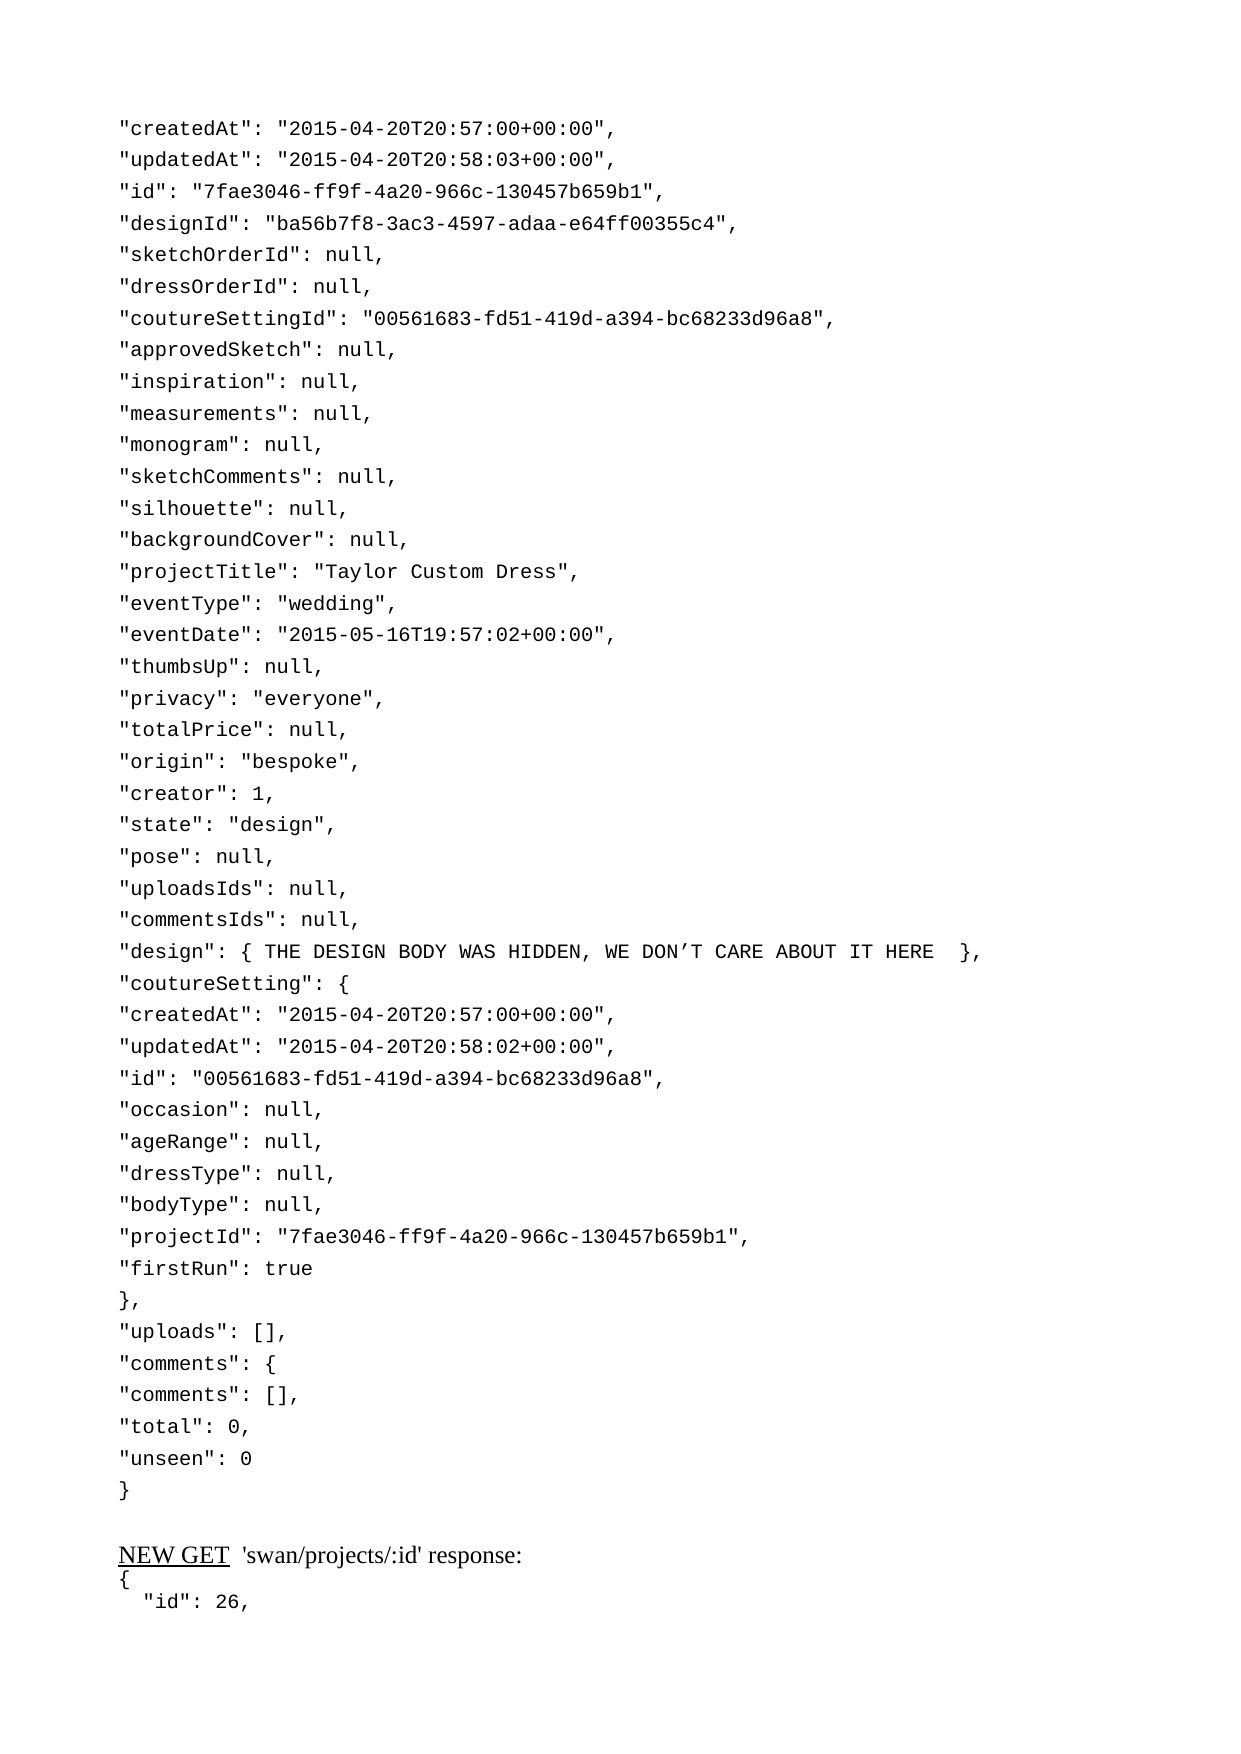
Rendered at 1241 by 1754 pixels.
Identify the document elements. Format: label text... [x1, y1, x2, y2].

text "createdAt": "2015-04-20T20:57:00+00:00", [118, 118, 1122, 141]
text "measurements": null, [118, 403, 1122, 426]
text "bodyType": null, [118, 1195, 1122, 1218]
text } [118, 1480, 1122, 1503]
text "dressOrderId": null, [118, 276, 1122, 299]
text "updatedAt": "2015-04-20T20:58:02+00:00", [118, 1036, 1122, 1059]
text "totalPrice": null, [118, 720, 1122, 743]
text "uploadsIds": null, [118, 878, 1122, 901]
text "comments": { [118, 1353, 1122, 1376]
text "total": 0, [118, 1416, 1122, 1439]
text { [118, 1569, 1122, 1592]
text "sketchComments": null, [118, 466, 1122, 489]
text "eventType": "wedding", [118, 593, 1122, 616]
text "silhouette": null, [118, 498, 1122, 521]
text "id": 26, [118, 1592, 1122, 1615]
text "inspiration": null, [118, 371, 1122, 394]
text "thumbsUp": null, [118, 656, 1122, 679]
text "origin": "bespoke", [118, 751, 1122, 774]
text "approvedSketch": null, [118, 340, 1122, 363]
text "coutureSetting": { [118, 973, 1122, 996]
text "unseen": 0 [118, 1448, 1122, 1471]
text "coutureSettingId": "00561683-fd51-419d-a394-bc68233d96a8", [118, 308, 1122, 331]
text "id": "7fae3046-ff9f-4a20-966c-130457b659b1", [118, 181, 1122, 204]
text "dressType": null, [118, 1163, 1122, 1186]
text "firstRun": true [118, 1258, 1122, 1281]
text "createdAt": "2015-04-20T20:57:00+00:00", [118, 1005, 1122, 1028]
text "projectTitle": "Taylor Custom Dress", [118, 561, 1122, 584]
text "occasion": null, [118, 1100, 1122, 1123]
text "uploads": [], [118, 1321, 1122, 1344]
text "design": { THE DESIGN BODY WAS HIDDEN, WE DON’T CARE ABOUT IT HERE }, [118, 941, 1122, 964]
text "state": "design", [118, 815, 1122, 838]
text "eventDate": "2015-05-16T19:57:02+00:00", [118, 625, 1122, 648]
text "monogram": null, [118, 435, 1122, 458]
text "updatedAt": "2015-04-20T20:58:03+00:00", [118, 150, 1122, 173]
text "privacy": "everyone", [118, 688, 1122, 711]
text "comments": [], [118, 1385, 1122, 1408]
text }, [118, 1290, 1122, 1313]
text "backgroundCover": null, [118, 530, 1122, 553]
text "designId": "ba56b7f8-3ac3-4597-adaa-e64ff00355c4", [118, 213, 1122, 236]
text "commentsIds": null, [118, 910, 1122, 933]
text "ageRange": null, [118, 1131, 1122, 1154]
text "id": "00561683-fd51-419d-a394-bc68233d96a8", [118, 1068, 1122, 1091]
text "sketchOrderId": null, [118, 245, 1122, 268]
text "projectId": "7fae3046-ff9f-4a20-966c-130457b659b1", [118, 1226, 1122, 1249]
text NEW GET 'swan/projects/:id' response: [118, 1540, 1122, 1569]
text "creator": 1, [118, 783, 1122, 806]
text "pose": null, [118, 846, 1122, 869]
